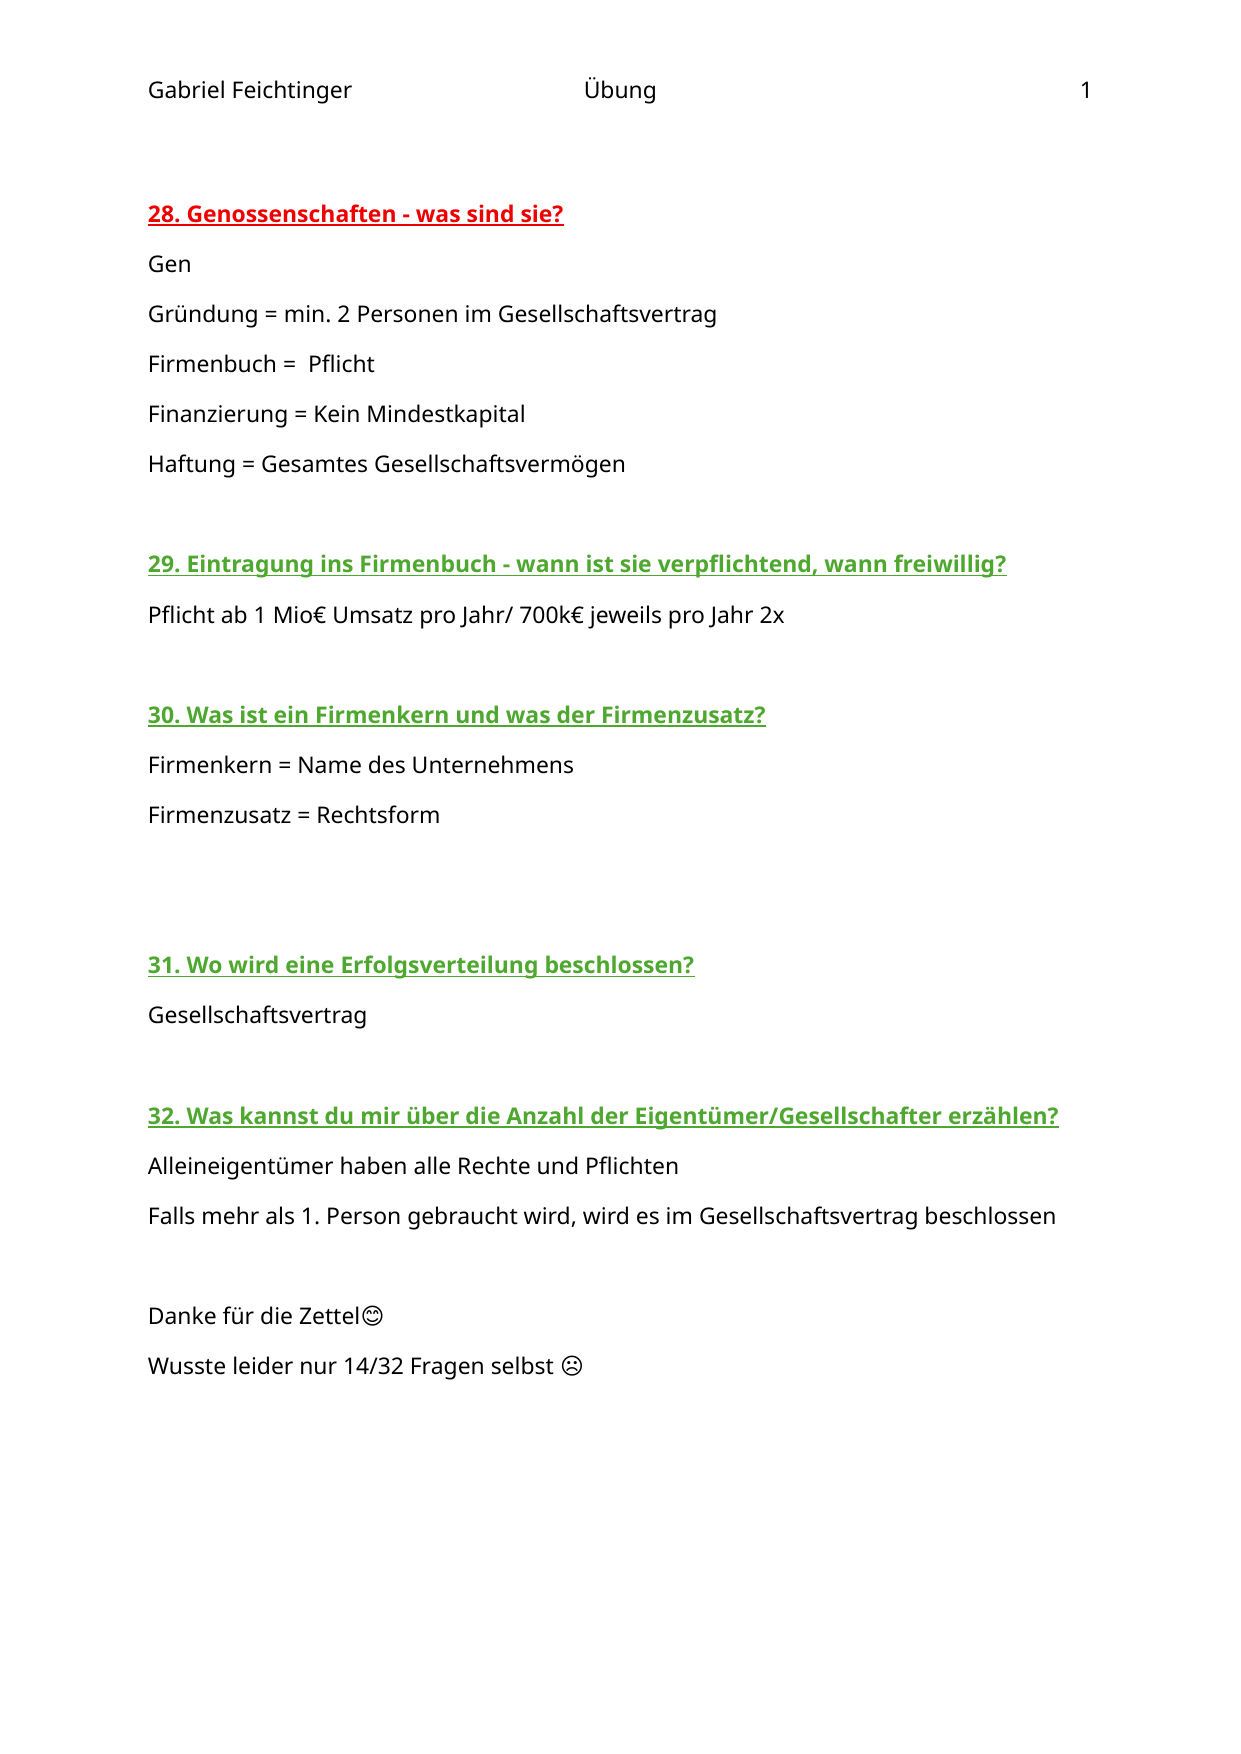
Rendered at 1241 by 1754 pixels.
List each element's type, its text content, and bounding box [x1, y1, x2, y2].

text Alleineigentümer haben alle Rechte und Pflichten [148, 1150, 1093, 1181]
text 31. Wo wird eine Erfolgsverteilung beschlossen? [148, 949, 1093, 981]
text Firmenbuch = Pflicht [148, 348, 1093, 379]
text 28. Genossenschaften - was sind sie? [148, 198, 1093, 229]
text Firmenzusatz = Rechtsform [148, 799, 1093, 830]
text Pflicht ab 1 Mio€ Umsatz pro Jahr/ 700k€ jeweils pro Jahr 2x [148, 598, 1093, 630]
text Finanzierung = Kein Mindestkapital [148, 398, 1093, 429]
text Firmenkern = Name des Unternehmens [148, 749, 1093, 780]
text Falls mehr als 1. Person gebraucht wird, wird es im Gesellschaftsvertrag beschlossen [148, 1200, 1093, 1231]
text Haftung = Gesamtes Gesellschaftsvermögen [148, 448, 1093, 479]
text Gesellschaftsvertrag [148, 999, 1093, 1031]
text 32. Was kannst du mir über die Anzahl der Eigentümer/Gesellschafter erzählen? [148, 1099, 1093, 1131]
text Gen [148, 248, 1093, 279]
text Gründung = min. 2 Personen im Gesellschaftsvertrag [148, 298, 1093, 329]
text Danke für die Zettel😊 [148, 1300, 1093, 1331]
text 29. Eintragung ins Firmenbuch - wann ist sie verpflichtend, wann freiwillig? [148, 548, 1093, 580]
text Wusste leider nur 14/32 Fragen selbst ☹ [148, 1350, 1093, 1381]
text 30. Was ist ein Firmenkern und was der Firmenzusatz? [148, 699, 1093, 730]
